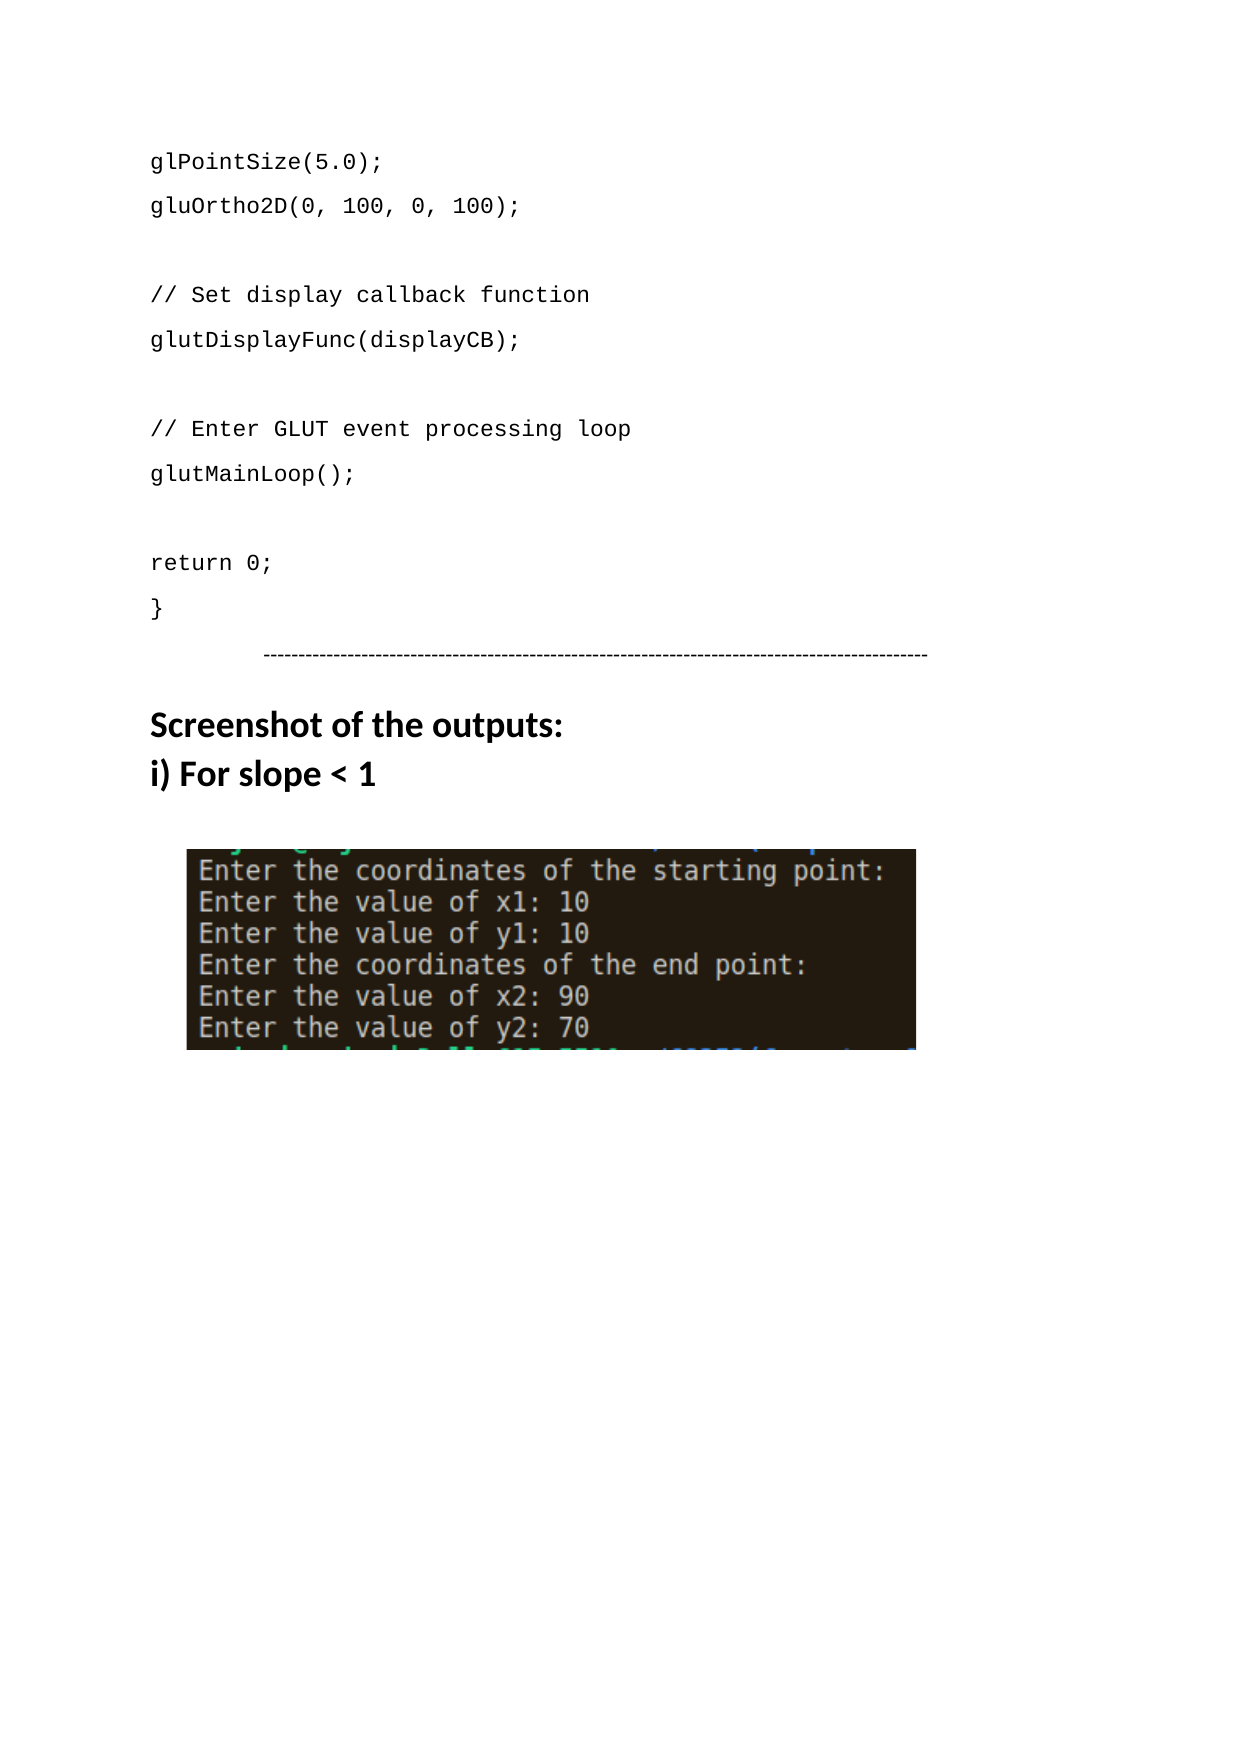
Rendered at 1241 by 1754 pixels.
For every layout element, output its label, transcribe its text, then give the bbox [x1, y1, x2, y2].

picture [186, 849, 917, 1050]
text glutDisplayFunc(displayCB); [150, 328, 1090, 354]
text glPointSize(5.0); [150, 150, 1090, 176]
text // Set display callback function [150, 284, 1090, 310]
text } [150, 596, 1090, 622]
text i) For slope < 1 [150, 750, 1090, 796]
text Screenshot of the outputs: [150, 701, 1090, 747]
text // Enter GLUT event processing loop [150, 417, 1090, 443]
text glutMainLoop(); [150, 462, 1090, 488]
text return 0; [150, 551, 1090, 577]
text gluOrtho2D(0, 100, 0, 100); [150, 194, 1090, 221]
text ----------------------------------------------------------------------------------------------- [150, 640, 1090, 668]
